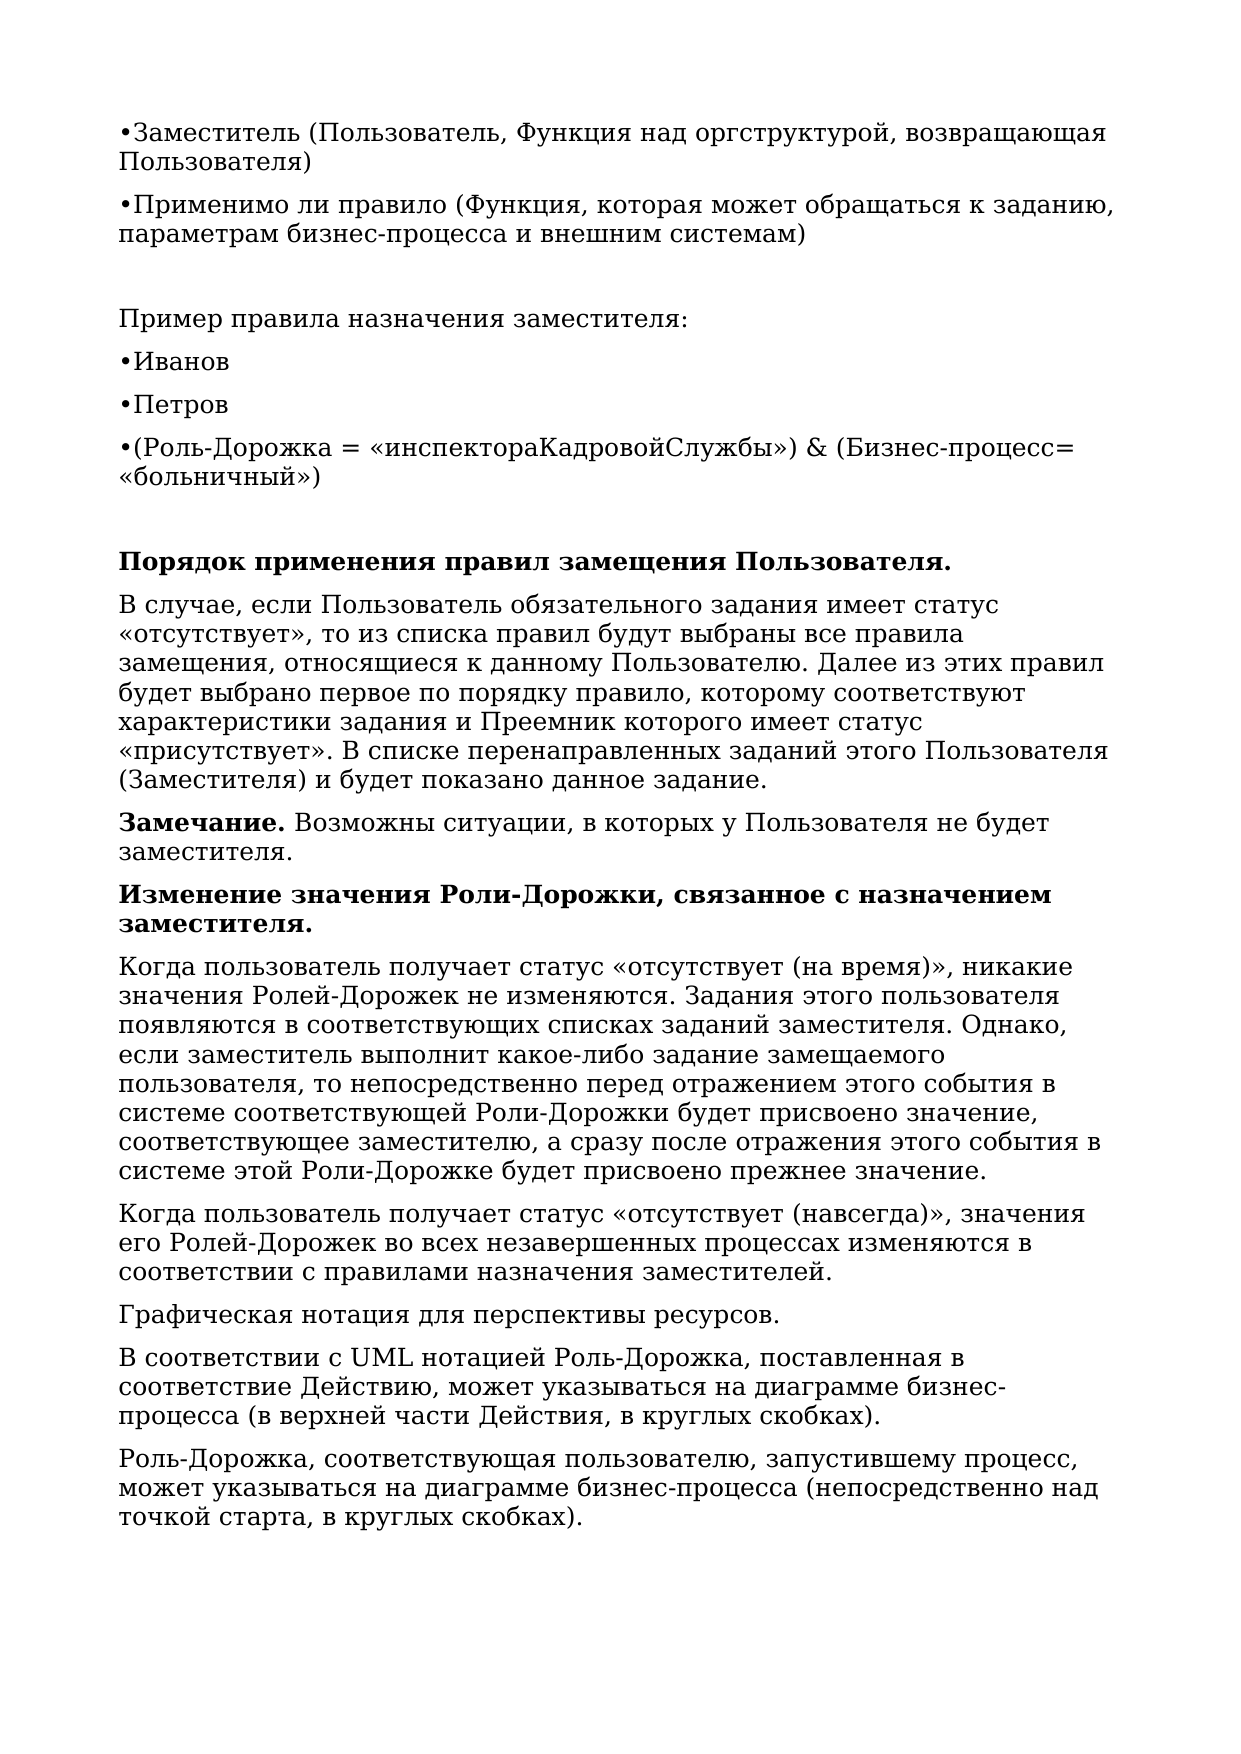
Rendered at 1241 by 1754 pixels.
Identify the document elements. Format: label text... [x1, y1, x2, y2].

list (Роль-Дорожка = «инспектораКадровойСлужбы») & (Бизнес-процесс= «больничный») [118, 433, 1122, 491]
list Заместитель (Пользователь, Функция над оргструктурой, возвращающая Пользователя) [118, 118, 1122, 176]
text Пример правила назначения заместителя: [118, 304, 1122, 334]
text Графическая нотация для перспективы ресурсов. [118, 1300, 1122, 1329]
text Изменение значения Роли-Дорожки, связанное с назначением заместителя. [118, 880, 1122, 939]
text Когда пользователь получает статус «отсутствует (навсегда)», значения его Ролей-Дорожек во всех незавершенных процессах изменяются в соответствии с правилами назначения заместителей. [118, 1199, 1122, 1287]
text В соответствии с UML нотацией Роль-Дорожка, поставленная в соответствие Действию, может указываться на диаграмме бизнес-процесса (в верхней части Действия, в круглых скобках). [118, 1343, 1122, 1430]
text Роль-Дорожка, соответствующая пользователю, запустившему процесс, может указываться на диаграмме бизнес-процесса (непосредственно над точкой старта, в круглых скобках). [118, 1444, 1122, 1531]
list Петров [118, 390, 1122, 419]
list Применимо ли правило (Функция, которая может обращаться к заданию, параметрам бизнес-процесса и внешним системам) [118, 190, 1122, 248]
list Иванов [118, 347, 1122, 376]
text Когда пользователь получает статус «отсутствует (на время)», никакие значения Ролей-Дорожек не изменяются. Задания этого пользователя появляются в соответствующих списках заданий заместителя. Однако, если заместитель выполнит какое-либо задание замещаемого пользователя, то непосредственно перед отражением этого события в системе соответствующей Роли-Дорожки будет присвоено значение, соответствующее заместителю, а сразу после отражения этого события в системе этой Роли-Дорожке будет присвоено прежнее значение. [118, 952, 1122, 1186]
text Замечание. Возможны ситуации, в которых у Пользователя не будет заместителя. [118, 808, 1122, 866]
text В случае, если Пользователь обязательного задания имеет статус «отсутствует», то из списка правил будут выбраны все правила замещения, относящиеся к данному Пользователю. Далее из этих правил будет выбрано первое по порядку правило, которому соответствуют характеристики задания и Преемник которого имеет статус «присутствует». В списке перенаправленных заданий этого Пользователя (Заместителя) и будет показано данное задание. [118, 590, 1122, 794]
text Порядок применения правил замещения Пользователя. [118, 547, 1122, 577]
